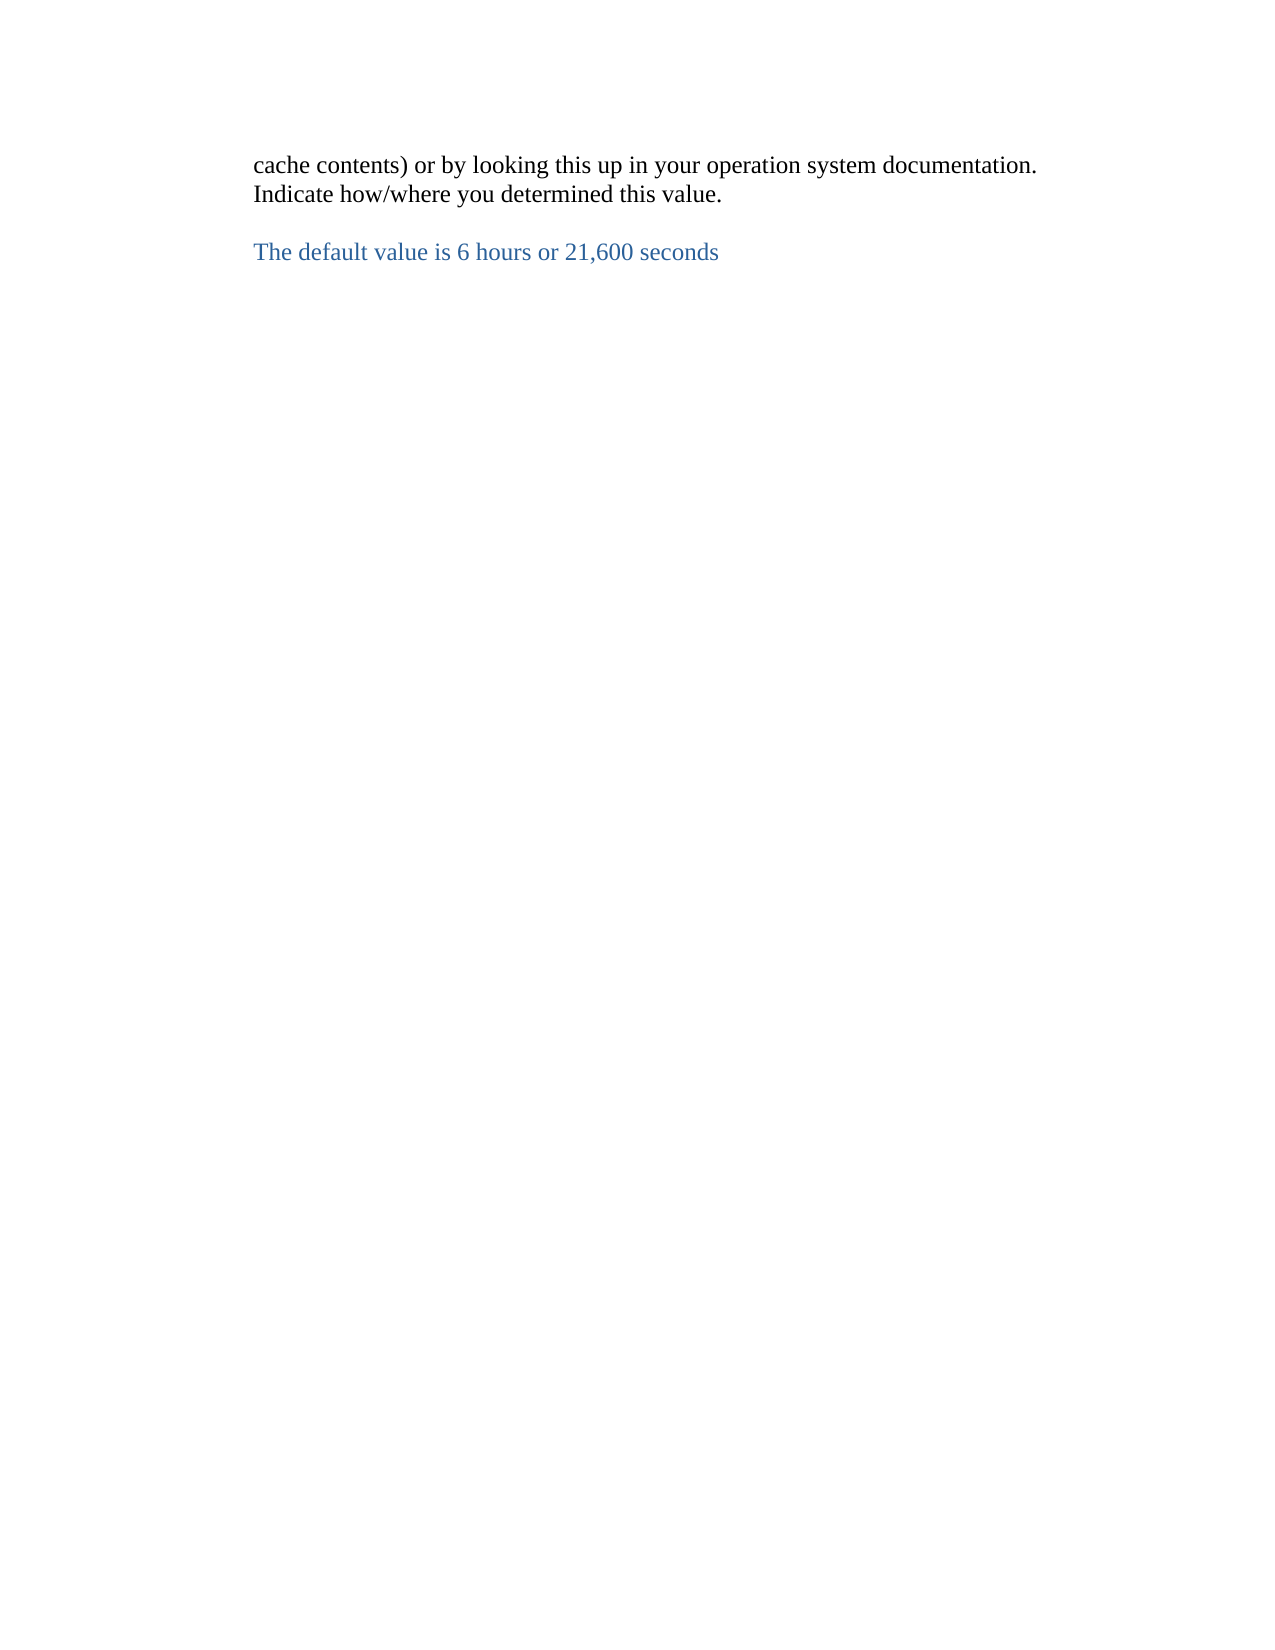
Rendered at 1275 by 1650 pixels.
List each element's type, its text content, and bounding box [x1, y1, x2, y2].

text cache contents) or by looking this up in your operation system documentation. Indicate how/where you determined this value. [187, 150, 1087, 207]
text The default value is 6 hours or 21,600 seconds [187, 237, 1087, 265]
